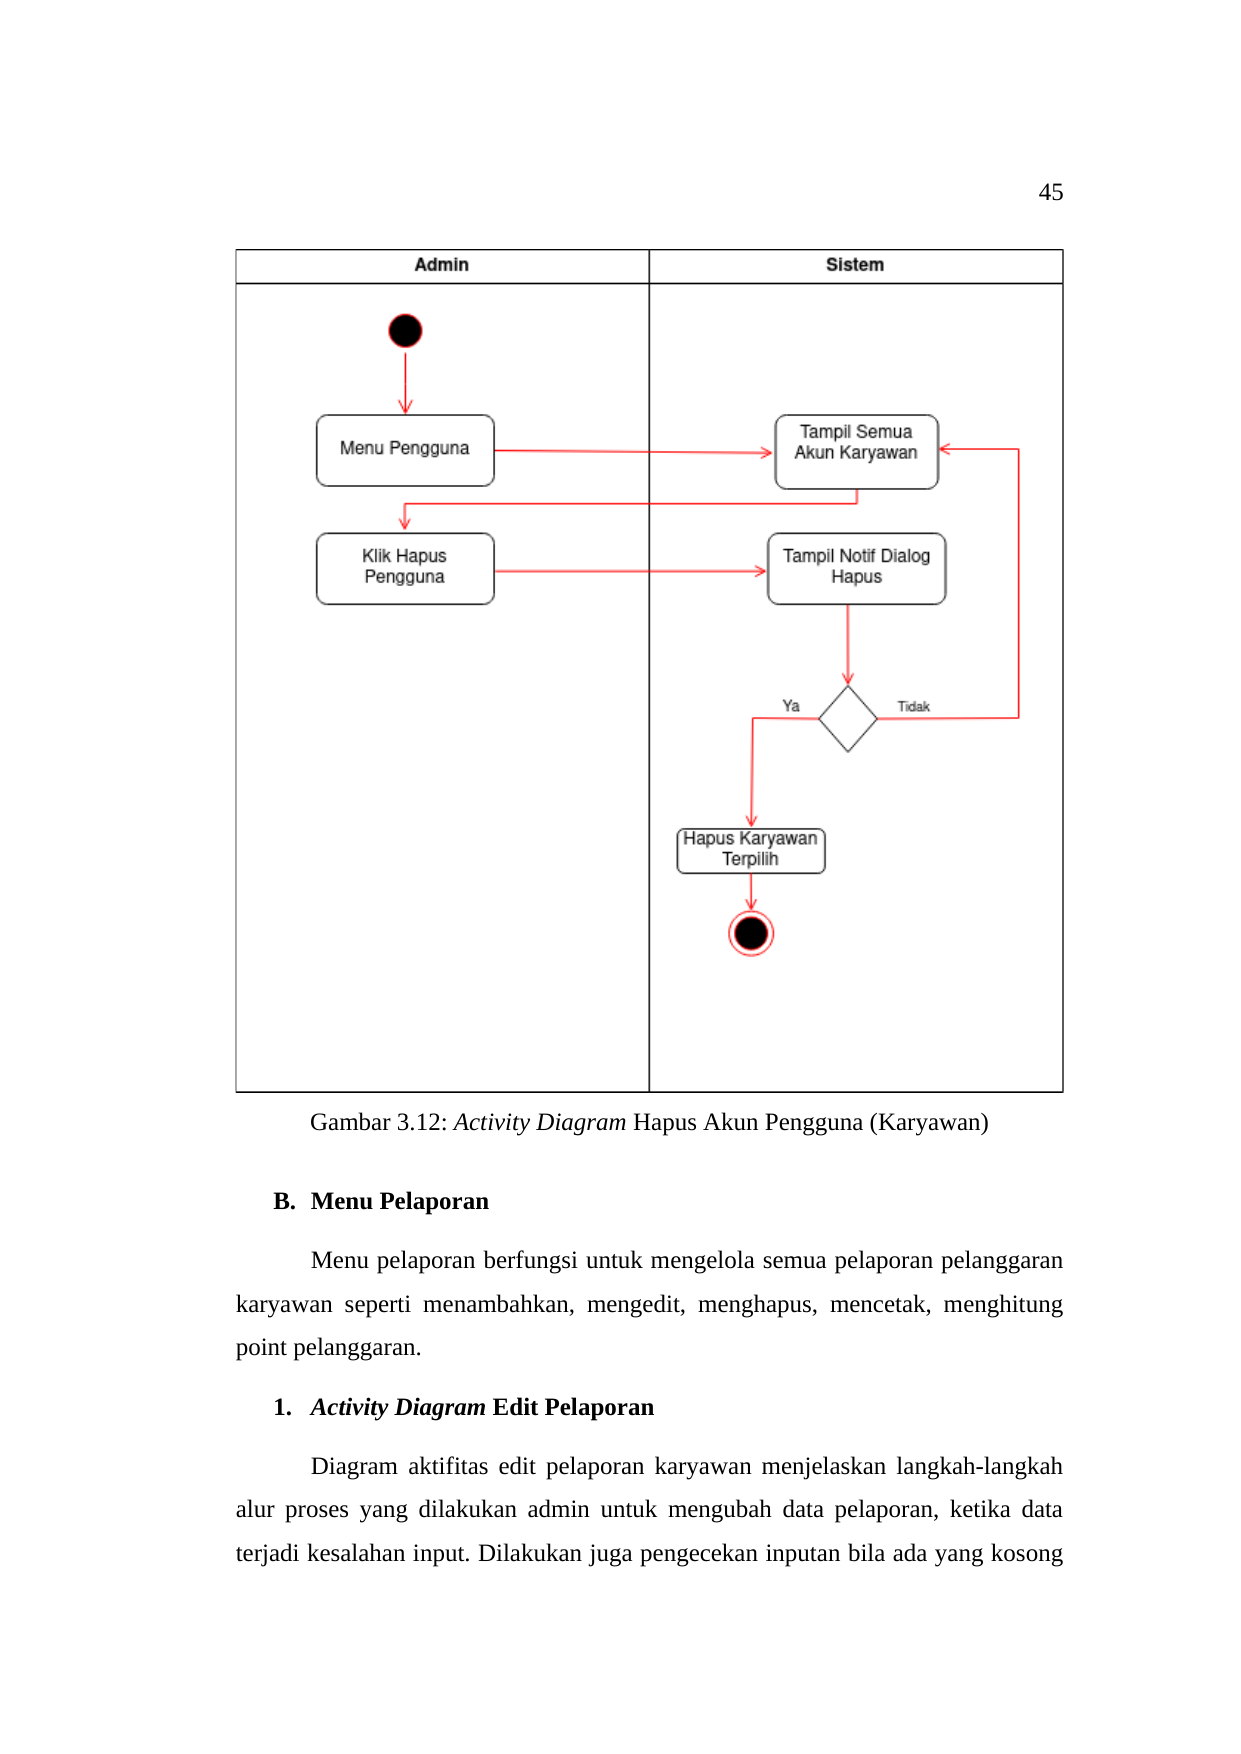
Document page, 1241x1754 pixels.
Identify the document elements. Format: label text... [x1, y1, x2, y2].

text Diagram aktifitas edit pelaporan karyawan menjelaskan langkah-langkah alur proses yang dilakukan admin untuk mengubah data pelaporan, ketika data terjadi kesalahan input. Dilakukan juga pengecekan inputan bila ada yang kosong [236, 1451, 1063, 1566]
text Gambar 3.12: Activity Diagram Hapus Akun Pengguna (Karyawan) [236, 1093, 1063, 1136]
list Activity Diagram Edit Pelaporan [273, 1392, 1063, 1420]
text Menu pelaporan berfungsi untuk mengelola semua pelaporan pelanggaran karyawan seperti menambahkan, mengedit, menghapus, mencetak, menghitung point pelanggaran. [236, 1246, 1063, 1361]
list Menu Pelaporan [273, 1186, 1063, 1214]
picture [235, 249, 1064, 1093]
